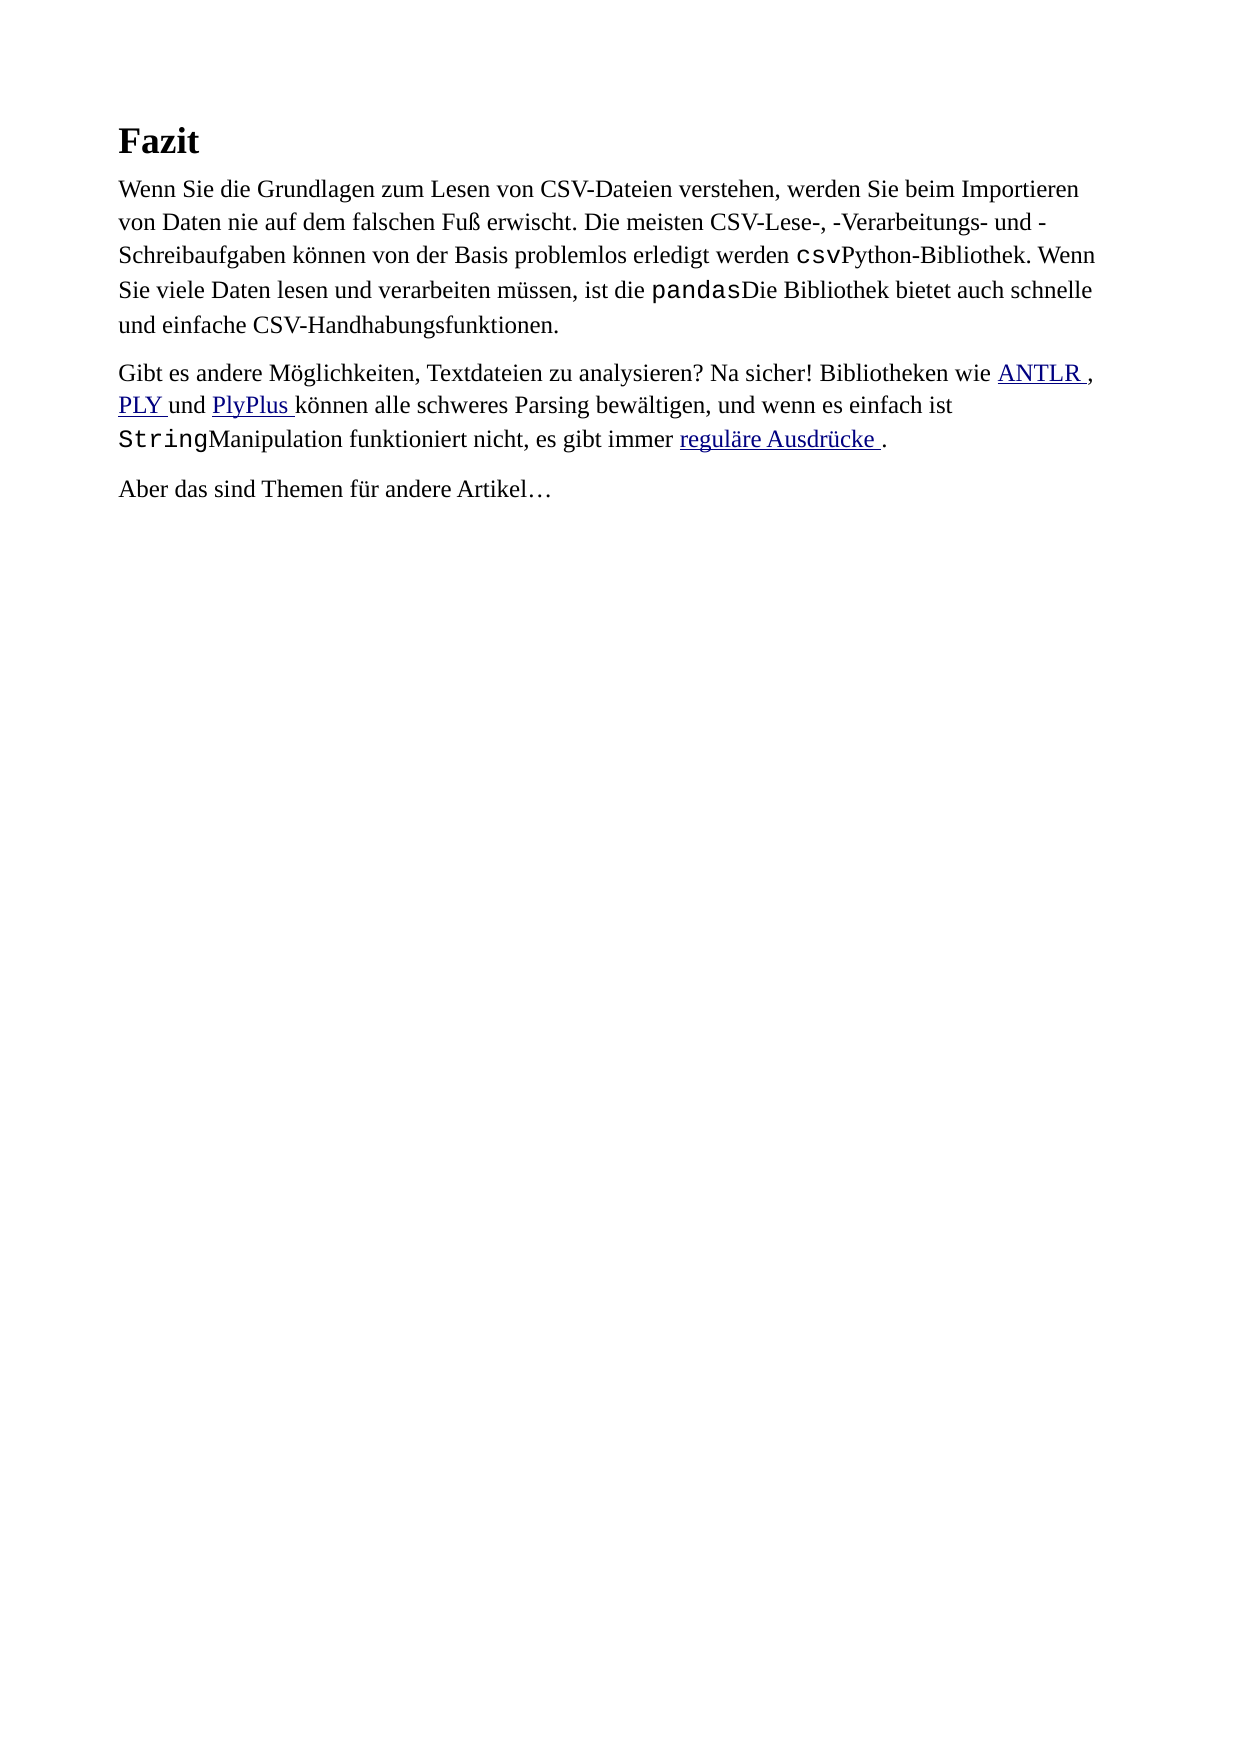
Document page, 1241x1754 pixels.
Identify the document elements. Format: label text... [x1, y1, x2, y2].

subtitle Fazit [118, 118, 1122, 161]
text Gibt es andere Möglichkeiten, Textdateien zu analysieren? Na sicher! Bibliotheken wie ANTLR , PLY und PlyPlus können alle schweres Parsing bewältigen, und wenn es einfach ist StringManipulation funktioniert nicht, es gibt immer reguläre Ausdrücke . [118, 358, 1122, 454]
text Wenn Sie die Grundlagen zum Lesen von CSV-Dateien verstehen, werden Sie beim Importieren von Daten nie auf dem falschen Fuß erwischt. Die meisten CSV-Lese-, -Verarbeitungs- und -Schreibaufgaben können von der Basis problemlos erledigt werden csvPython-Bibliothek. Wenn Sie viele Daten lesen und verarbeiten müssen, ist die pandasDie Bibliothek bietet auch schnelle und einfache CSV-Handhabungsfunktionen. [118, 174, 1122, 339]
text Aber das sind Themen für andere Artikel… [118, 474, 1122, 502]
